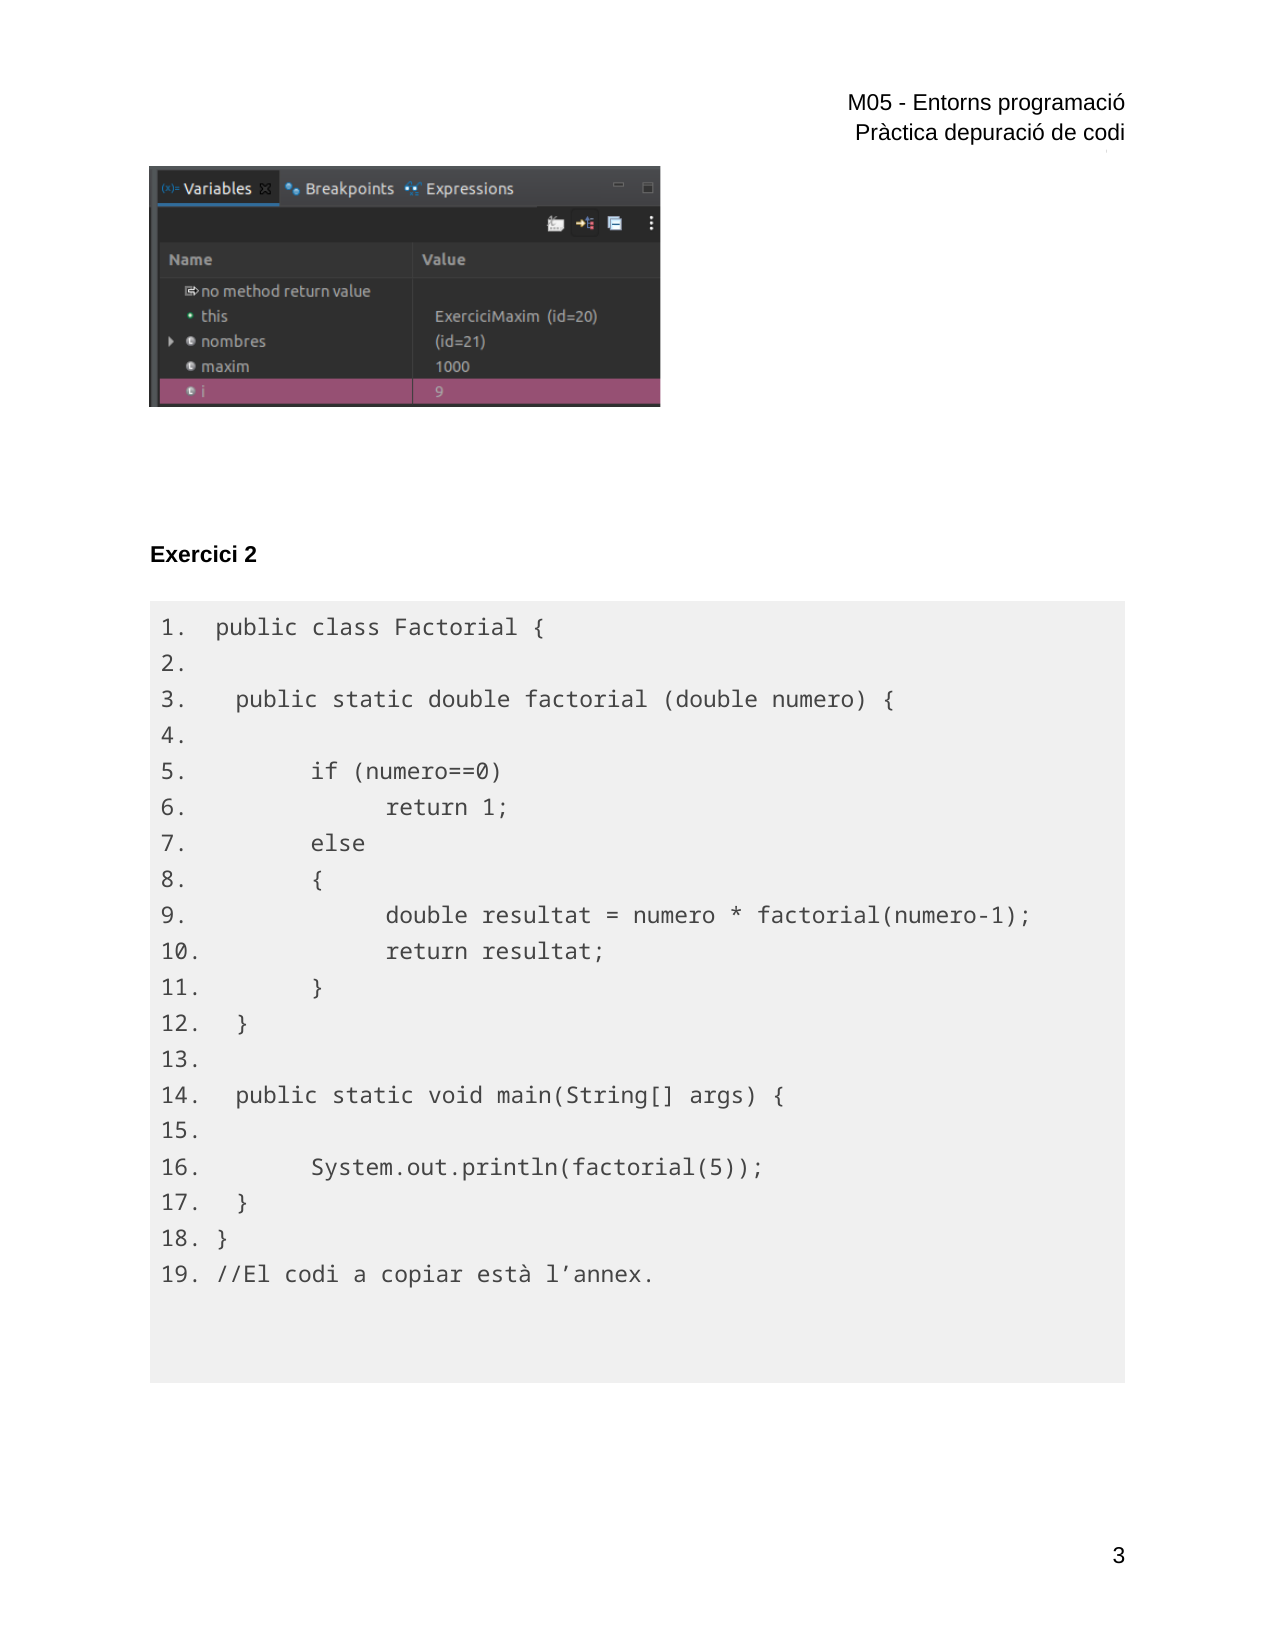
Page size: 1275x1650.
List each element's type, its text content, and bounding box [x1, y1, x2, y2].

text Exercici 2 [150, 541, 1125, 567]
table_header 1. public class Factorial { 2. 3. public static double factorial (double numero) { 4. 5. if (numero==0) 6. return 1; 7. else 8. { 9. double resultat = numero * factorial(numero-1); 10. return resultat; 11. } 12. } 13. 14. public static void main(String[] args) { 15. 16. System.out.println(factorial(5)); 17. } 18. } 19. //El codi a copiar està l’annex. [150, 601, 1125, 1331]
picture [149, 166, 661, 407]
table_cell [150, 1331, 1125, 1383]
